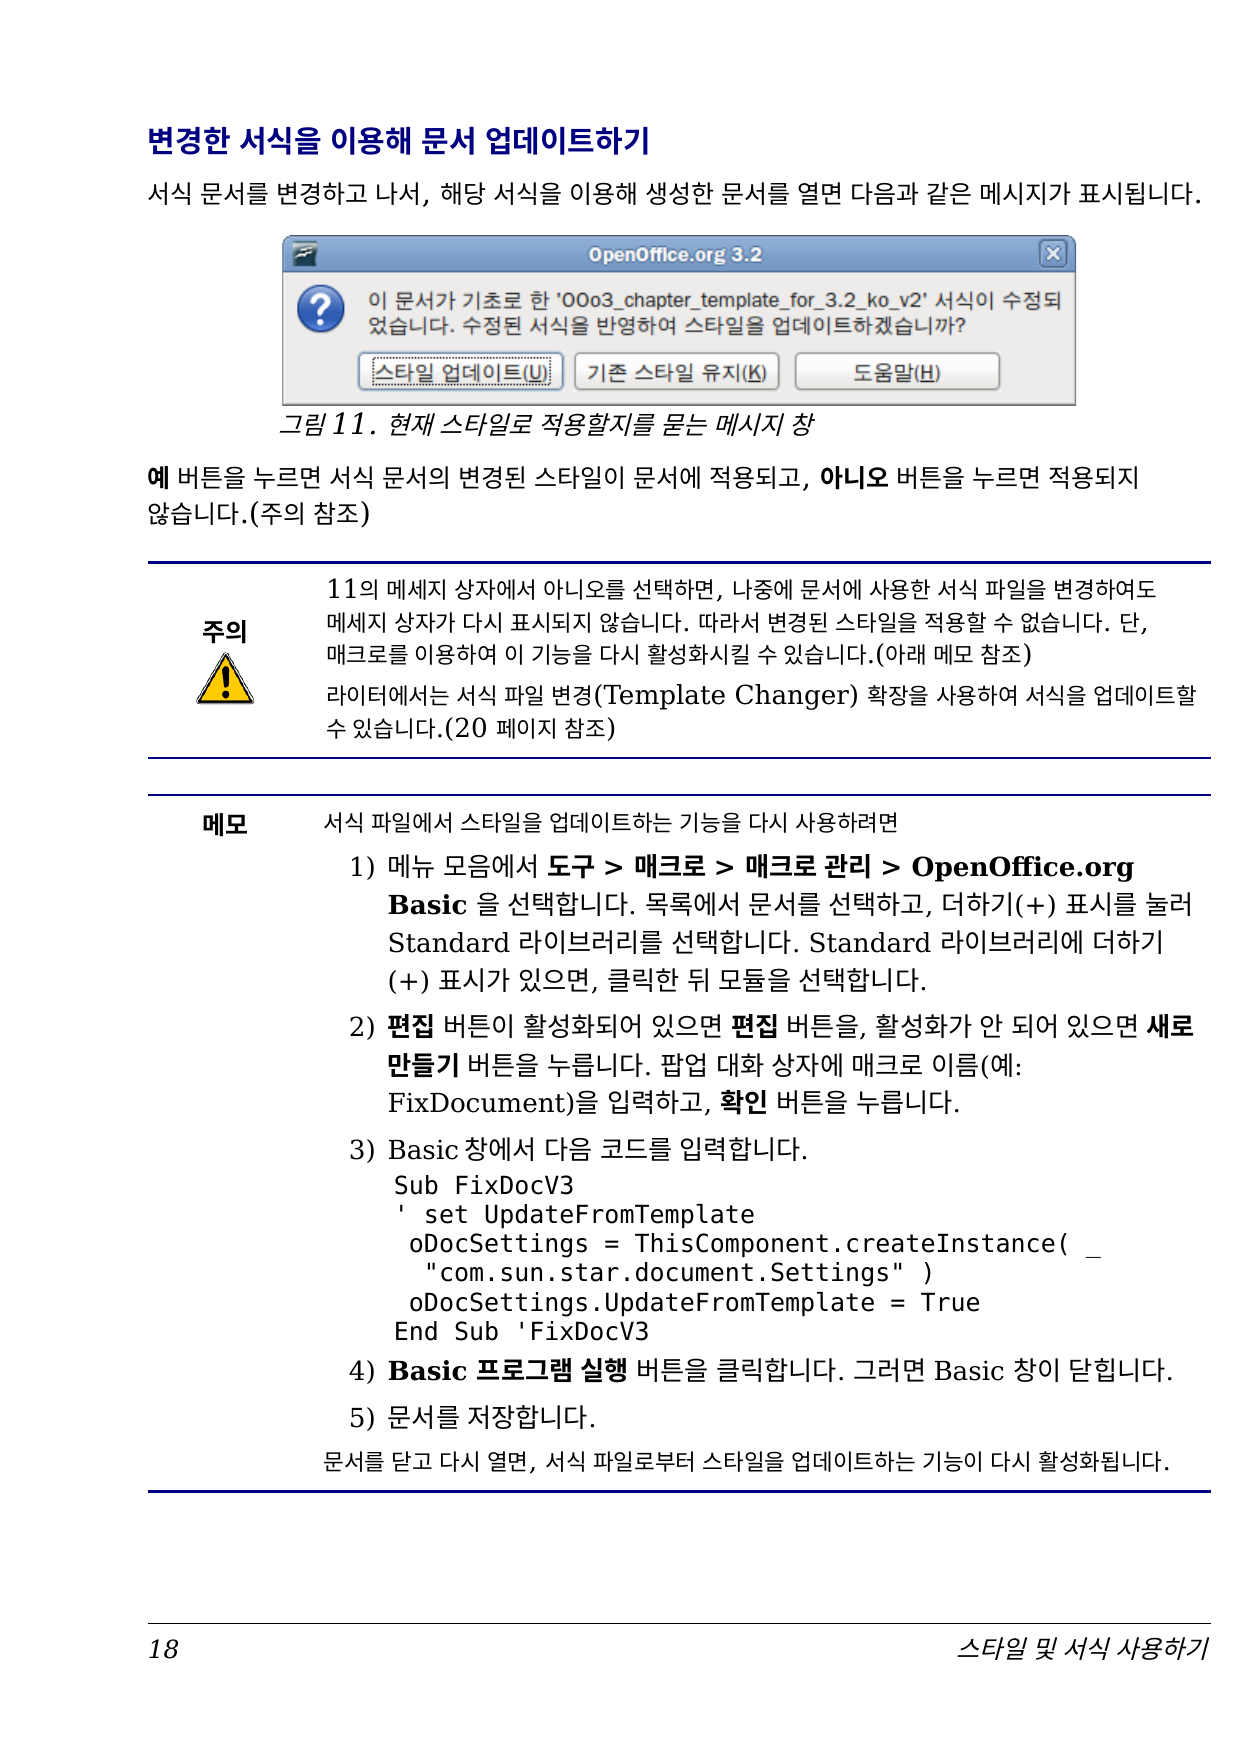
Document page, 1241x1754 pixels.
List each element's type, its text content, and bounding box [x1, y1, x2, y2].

picture [192, 648, 258, 708]
subtitle 변경한 서식을 이용해 문서 업데이트하기 [148, 118, 1211, 162]
text 서식 문서를 변경하고 나서, 해당 서식을 이용해 생성한 문서를 열면 다음과 같은 메시지가 표시됩니다. [148, 174, 1211, 210]
picture [282, 235, 1077, 406]
table_header 서식 파일에서 스타일을 업데이트하는 기능을 다시 사용하려면 메뉴 모음에서 도구 > 매크로 > 매크로 관리 > OpenOffice.org Basic 을 선택합니다. 목록에서 문서를 선택하고, 더하기(+) 표시를 눌러 Standard 라이브러리를 선택합니다. Standard 라이브러리에 더하기(+) 표시가 있으면, 클릭한 뒤 모듈을 선택합니다. 편집 버튼이 활성화되어 있으면 편집 버튼을, 활성화가 안 되어 있으면 새로 만들기 버튼을 누릅니다. 팝업 대화 상자에 매크로 이름(예: FixDocument)을 입력하고, 확인 버튼을 누릅니다. Basic창에서 다음 코드를 입력합니다. Sub FixDocV3 ' set UpdateFromTemplate oDocSettings = ThisComponent.createInstance( _ "com.sun.star.document.Settings" ) oDocSettings.UpdateFromTemplate = True End Sub 'FixDocV3 Basic 프로그램 실행 버튼을 클릭합니다. 그러면 Basic 창이 닫힙니다. 문서를 저장합니다. 문서를 닫고 다시 열면, 서식 파일로부터 스타일을 업데이트하는 기능이 다시 활성화됩니다. [302, 796, 1211, 1490]
table_header 메모 [148, 796, 302, 1490]
table_header 주의 [148, 564, 302, 757]
text 예 버튼을 누르면 서식 문서의 변경된 스타일이 문서에 적용되고, 아니오 버튼을 누르면 적용되지 않습니다.(주의 참조) [148, 459, 1211, 531]
table_header 그림 11의 메세지 상자에서 아니오를 선택하면, 나중에 문서에 사용한 서식 파일을 변경하여도 메세지 상자가 다시 표시되지 않습니다. 따라서 변경된 스타일을 적용할 수 없습니다. 단, 매크로를 이용하여 이 기능을 다시 활성화시킬 수 있습니다.(아래 메모 참조) 라이터에서는 서식 파일 변경(Template Changer) 확장을 사용하여 서식을 업데이트할 수 있습니다.(21 페이지 참조) [302, 564, 1211, 757]
text 그림 11. 현재 스타일로 적용할지를 묻는 메시지 창 [278, 235, 1081, 442]
